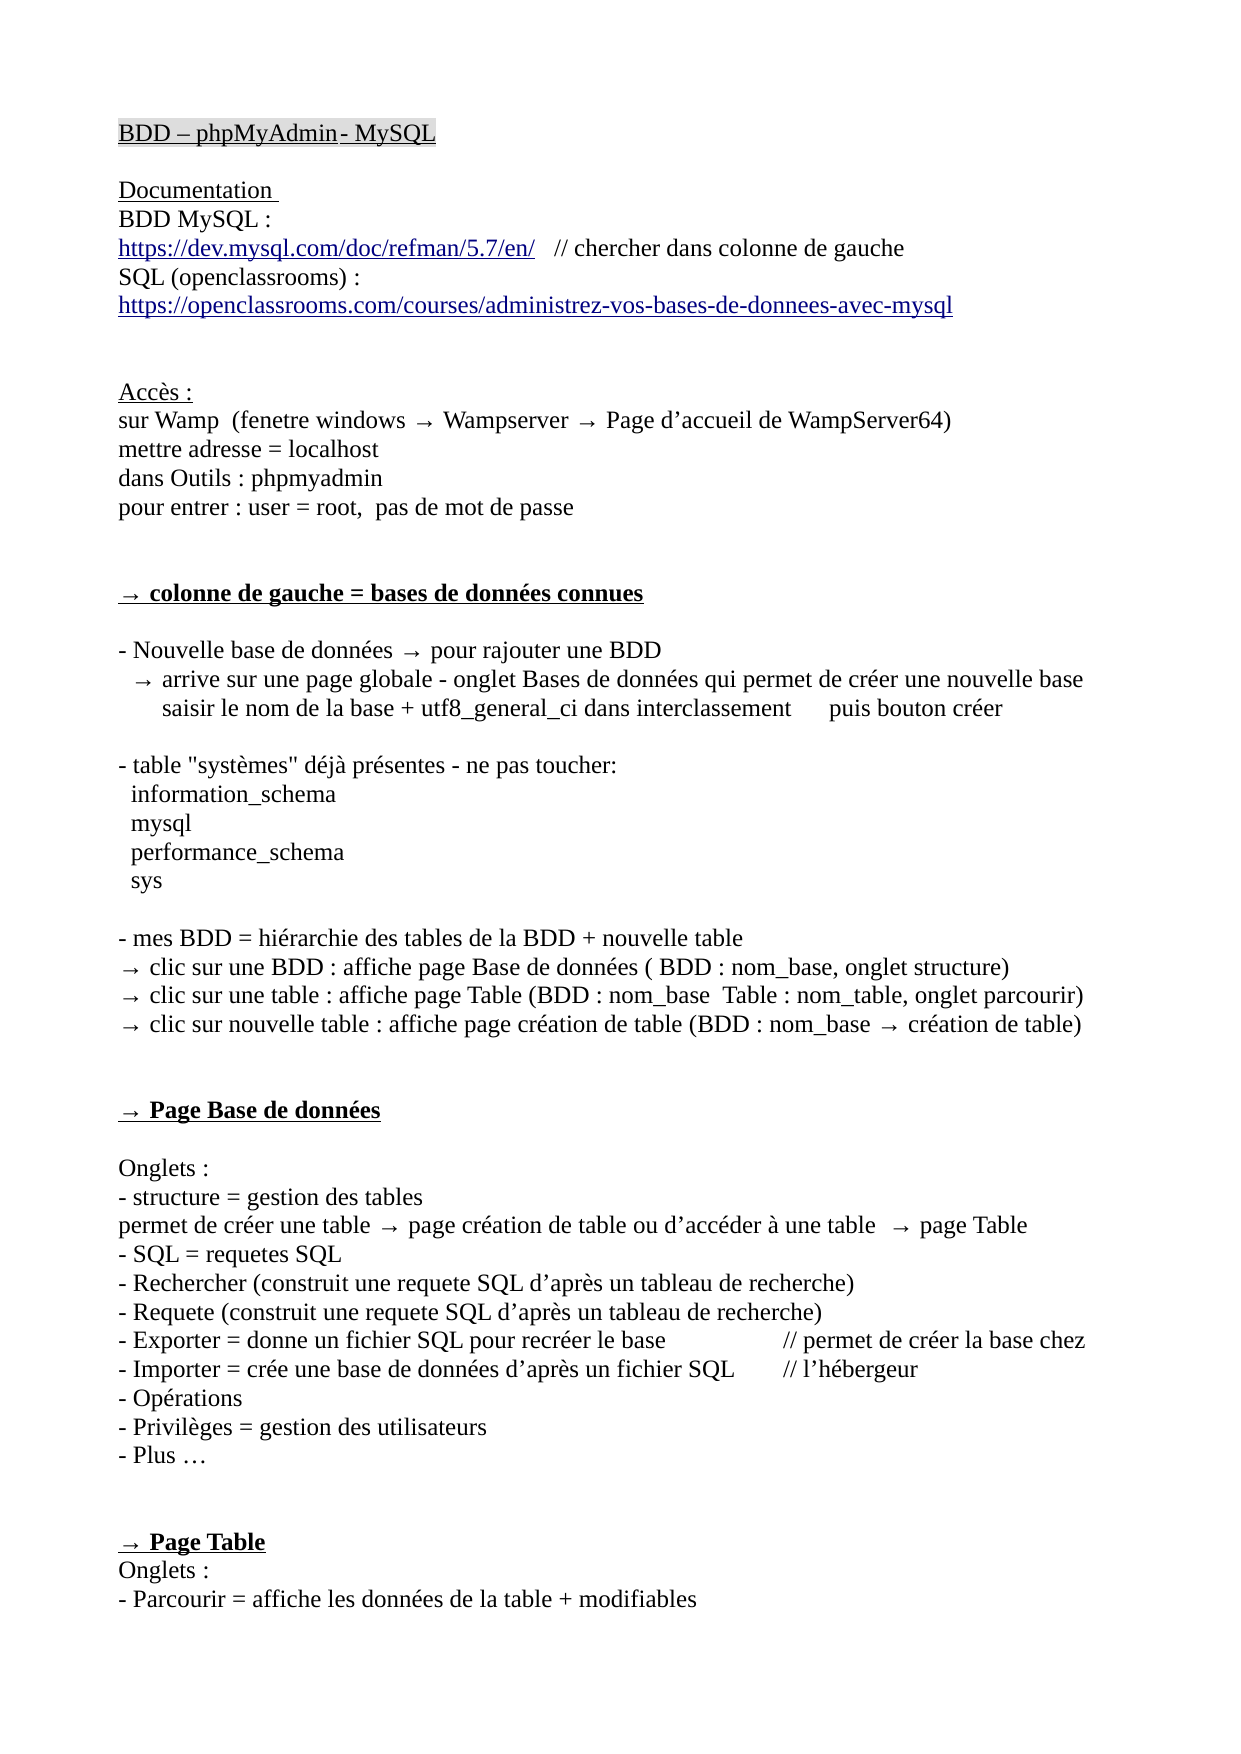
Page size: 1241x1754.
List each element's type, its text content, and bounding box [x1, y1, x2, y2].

text → arrive sur une page globale - onglet Bases de données qui permet de créer une nouvelle base [118, 664, 1122, 693]
text → Page Table [118, 1527, 1122, 1556]
text BDD MySQL : [118, 204, 1122, 233]
text - Importer = crée une base de données d’après un fichier SQL // l’hébergeur [118, 1354, 1122, 1383]
text performance_schema [118, 837, 1122, 866]
text mysql [118, 808, 1122, 837]
text - Privilèges = gestion des utilisateurs [118, 1412, 1122, 1441]
text sys [118, 866, 1122, 894]
text - Nouvelle base de données → pour rajouter une BDD [118, 636, 1122, 664]
text Onglets : [118, 1153, 1122, 1182]
text https://openclassrooms.com/courses/administrez-vos-bases-de-donnees-avec-mysql [118, 291, 1122, 319]
text dans Outils : phpmyadmin [118, 463, 1122, 492]
text - Exporter = donne un fichier SQL pour recréer le base // permet de créer la base chez [118, 1326, 1122, 1354]
text https://dev.mysql.com/doc/refman/5.7/en/ // chercher dans colonne de gauche [118, 233, 1122, 262]
text → clic sur une BDD : affiche page Base de données ( BDD : nom_base, onglet structure) [118, 952, 1122, 981]
text SQL (openclassrooms) : [118, 262, 1122, 291]
text → clic sur une table : affiche page Table (BDD : nom_base Table : nom_table, onglet parcourir) [118, 981, 1122, 1009]
text permet de créer une table → page création de table ou d’accéder à une table → page Table [118, 1211, 1122, 1239]
text - Rechercher (construit une requete SQL d’après un tableau de recherche) [118, 1268, 1122, 1297]
text saisir le nom de la base + utf8_general_ci dans interclassement puis bouton créer [118, 693, 1122, 722]
text - Plus … [118, 1441, 1122, 1469]
text - Parcourir = affiche les données de la table + modifiables [118, 1584, 1122, 1613]
text Documentation [118, 176, 1122, 204]
text → clic sur nouvelle table : affiche page création de table (BDD : nom_base → création de table) [118, 1009, 1122, 1038]
text sur Wamp (fenetre windows → Wampserver → Page d’accueil de WampServer64) [118, 406, 1122, 434]
text - Requete (construit une requete SQL d’après un tableau de recherche) [118, 1297, 1122, 1326]
text → colonne de gauche = bases de données connues [118, 578, 1122, 607]
text - table "systèmes" déjà présentes - ne pas toucher: [118, 751, 1122, 779]
text pour entrer : user = root, pas de mot de passe [118, 492, 1122, 521]
text information_schema [118, 779, 1122, 808]
text - Opérations [118, 1383, 1122, 1412]
text Accès : [118, 377, 1122, 406]
text - mes BDD = hiérarchie des tables de la BDD + nouvelle table [118, 923, 1122, 952]
text - structure = gestion des tables [118, 1182, 1122, 1211]
text → Page Base de données [118, 1096, 1122, 1124]
text mettre adresse = localhost [118, 434, 1122, 463]
text Onglets : [118, 1556, 1122, 1584]
text BDD – phpMyAdmin - MySQL [118, 118, 1122, 147]
text - SQL = requetes SQL [118, 1239, 1122, 1268]
